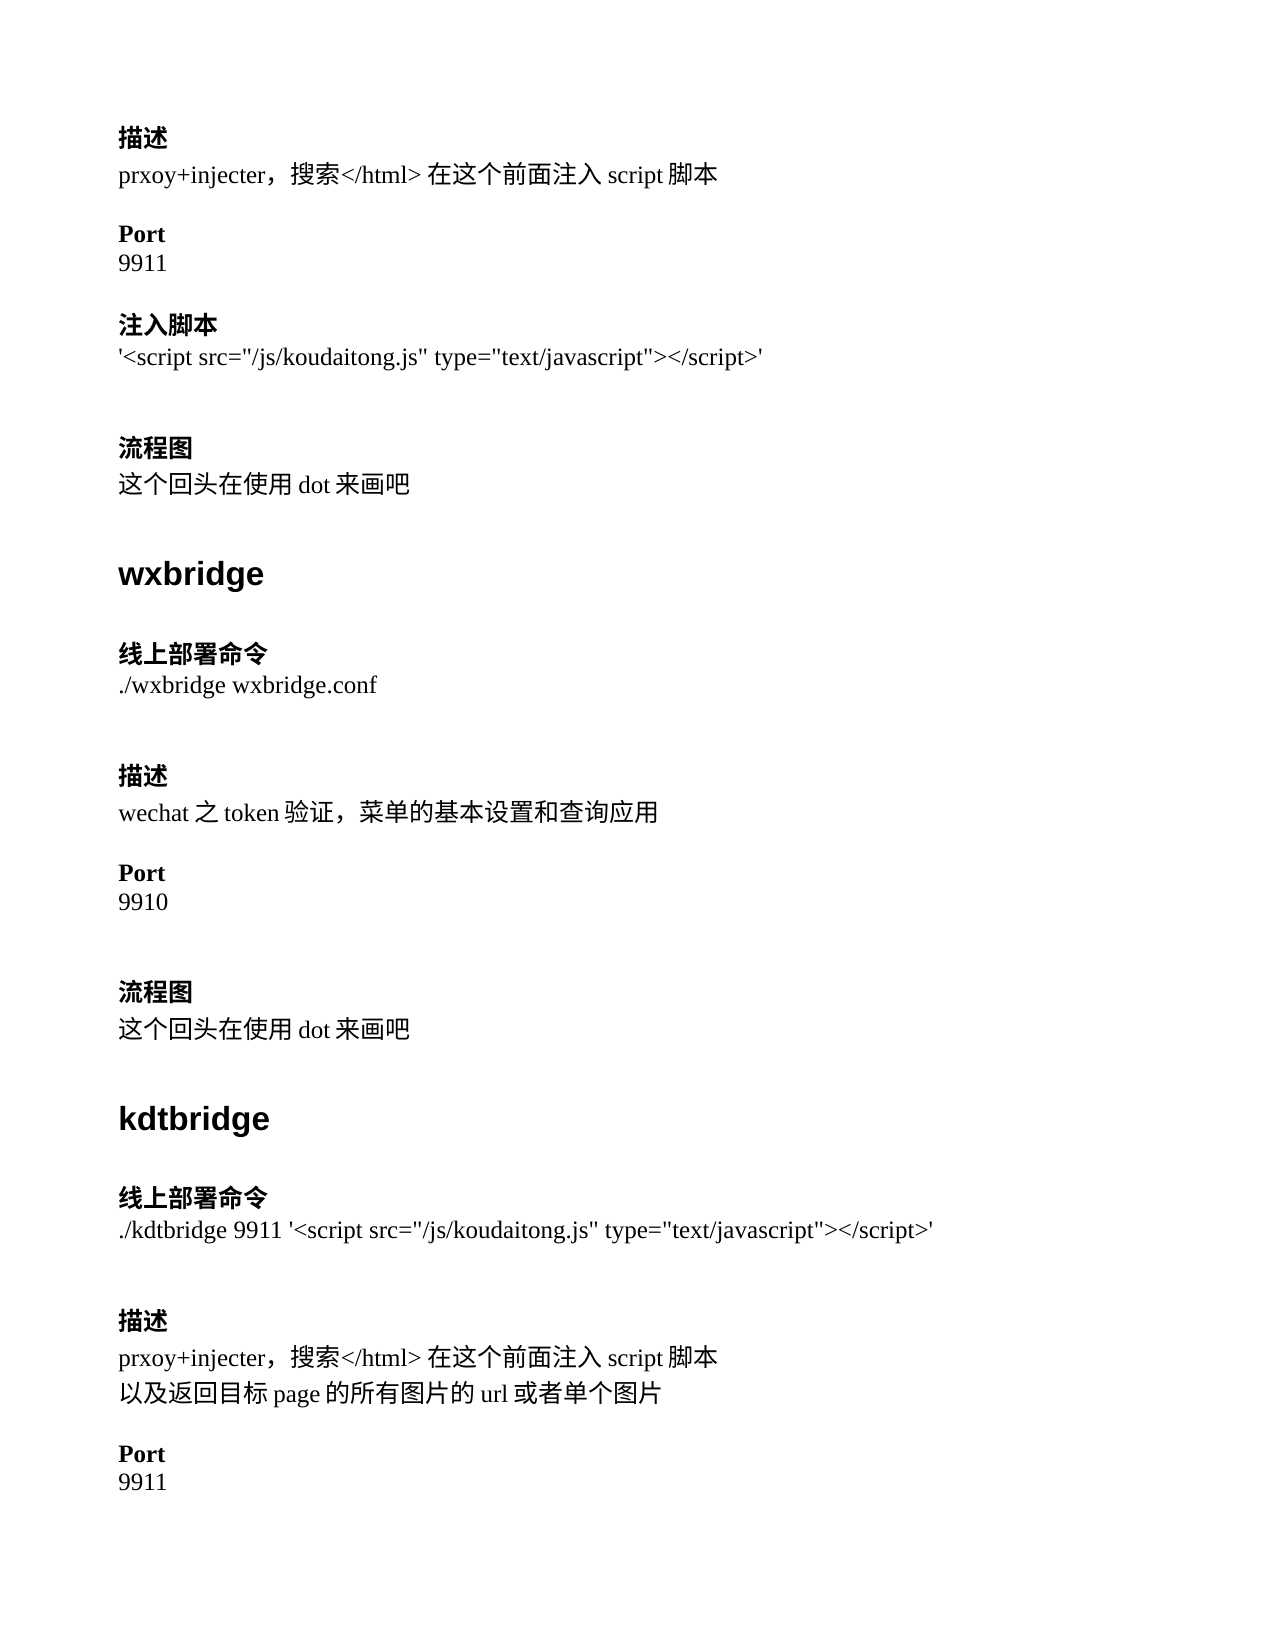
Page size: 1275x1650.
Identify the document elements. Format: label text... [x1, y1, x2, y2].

text 以及返回目标page的所有图片的url或者单个图片 [118, 1374, 1157, 1410]
text ./kdtbridge 9911 '<script src="/js/koudaitong.js" type="text/javascript"></script>' [118, 1215, 1157, 1244]
text 描述 [118, 1301, 1157, 1337]
text 线上部署命令 [118, 1179, 1157, 1215]
text wechat之token验证，菜单的基本设置和查询应用 [118, 793, 1157, 829]
text 描述 [118, 118, 1157, 154]
text '<script src="/js/koudaitong.js" type="text/javascript"></script>' [118, 342, 1157, 371]
text 线上部署命令 [118, 634, 1157, 670]
text prxoy+injecter，搜索</html> 在这个前面注入script脚本 [118, 1337, 1157, 1374]
text 9910 [118, 887, 1157, 915]
text 描述 [118, 757, 1157, 793]
text Port [118, 219, 1157, 248]
text 9911 [118, 1467, 1157, 1496]
text 这个回头在使用dot来画吧 [118, 464, 1157, 501]
text ./wxbridge wxbridge.conf [118, 670, 1157, 699]
text Port [118, 858, 1157, 887]
text 注入脚本 [118, 306, 1157, 342]
text 这个回头在使用dot来画吧 [118, 1009, 1157, 1045]
text 9911 [118, 248, 1157, 277]
text prxoy+injecter，搜索</html> 在这个前面注入script脚本 [118, 154, 1157, 191]
subtitle kdtbridge [118, 1099, 1157, 1137]
text 流程图 [118, 973, 1157, 1009]
text 流程图 [118, 428, 1157, 464]
subtitle wxbridge [118, 554, 1157, 593]
text Port [118, 1439, 1157, 1467]
